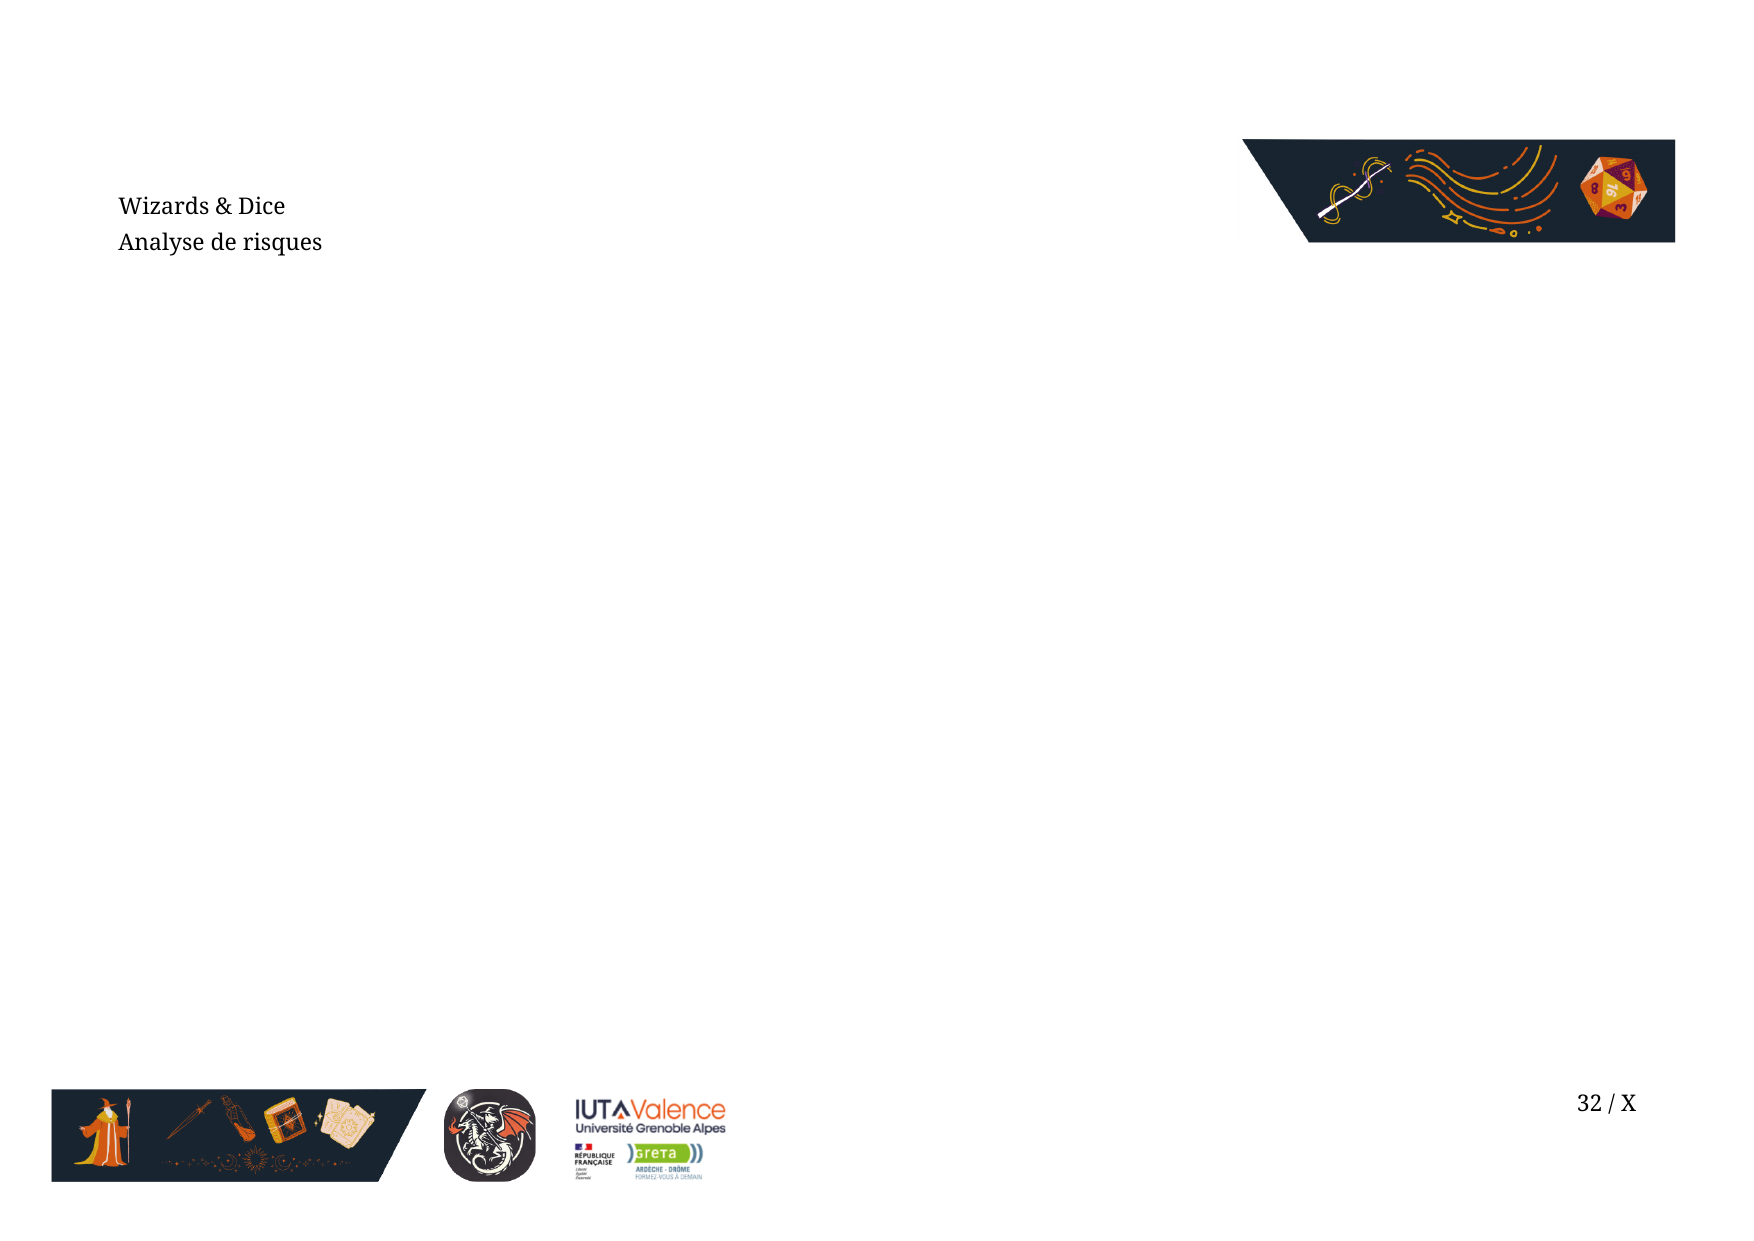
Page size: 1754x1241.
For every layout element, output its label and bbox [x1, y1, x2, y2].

picture [43, 1078, 750, 1191]
picture [1236, 136, 1683, 246]
